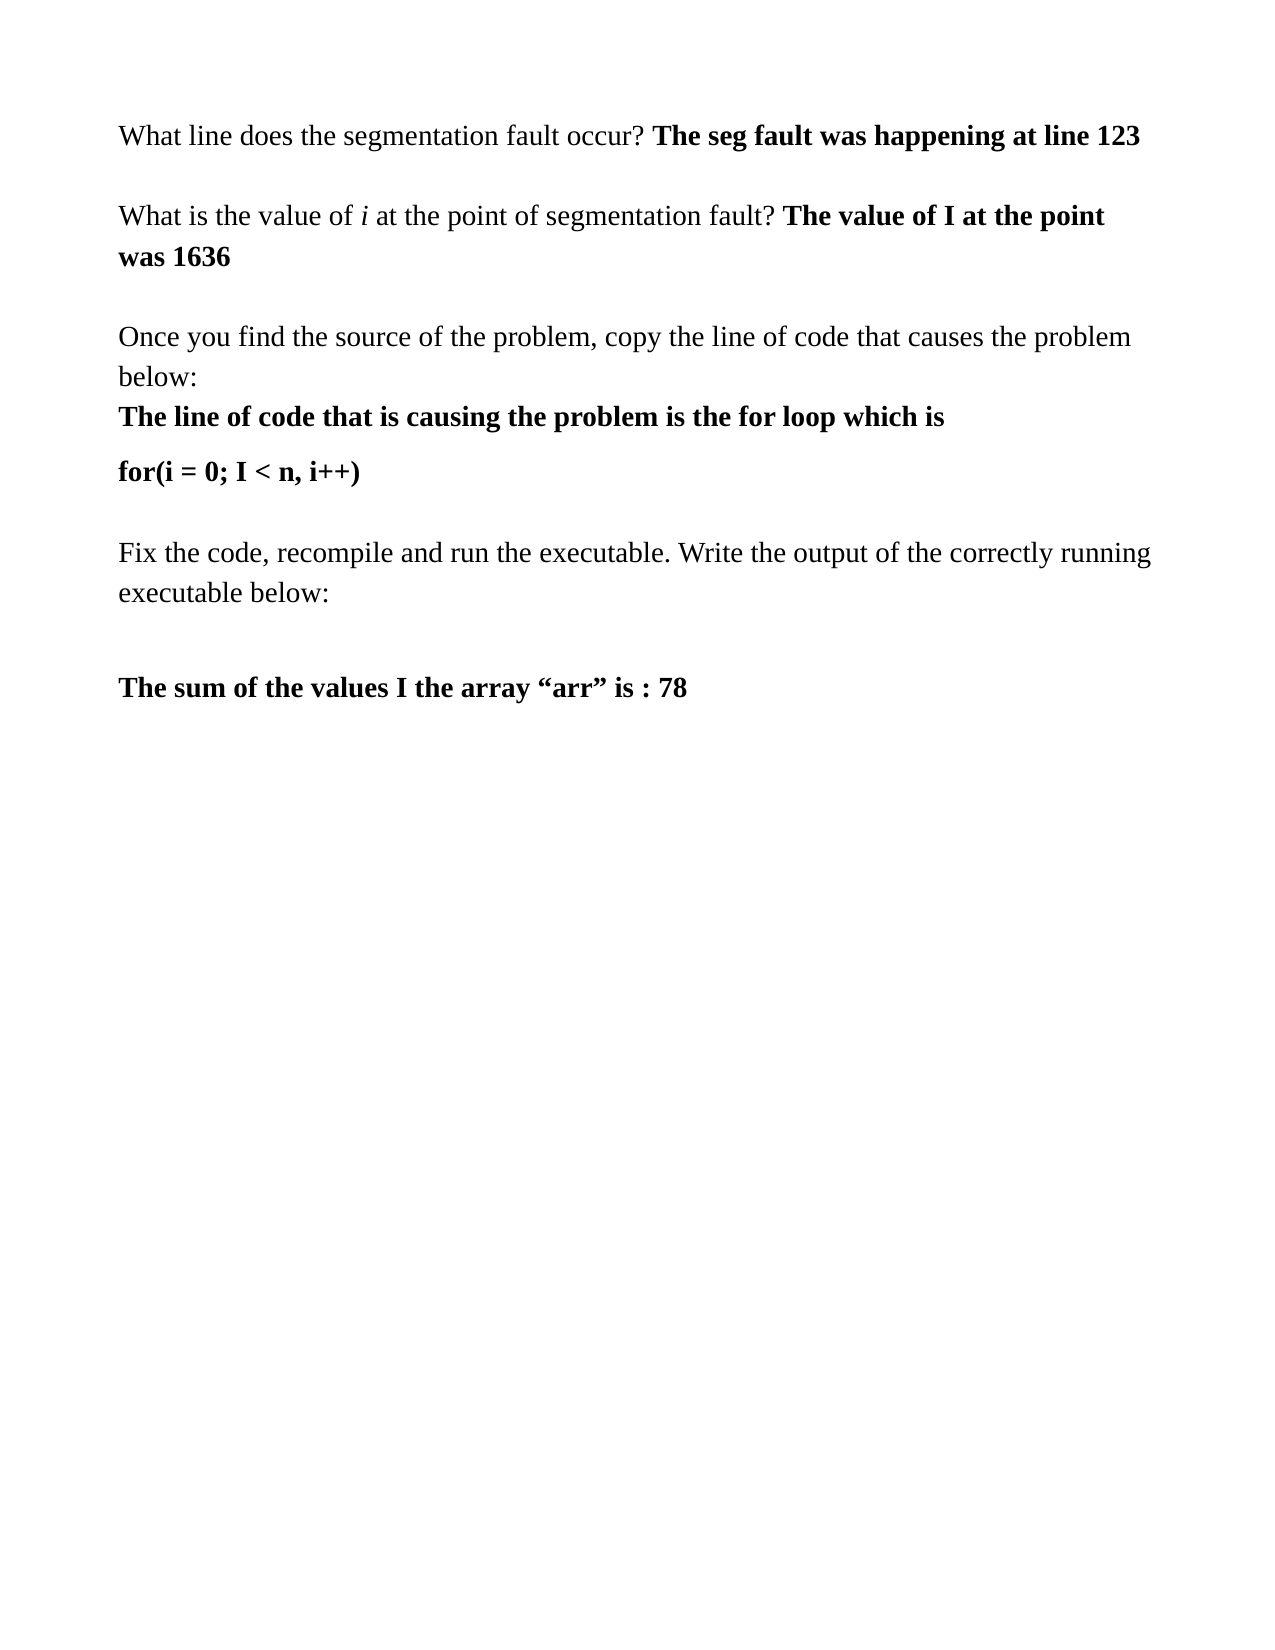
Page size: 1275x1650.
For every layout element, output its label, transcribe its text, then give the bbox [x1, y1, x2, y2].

text The sum of the values I the array “arr” is : 78 [118, 670, 1157, 703]
text What line does the segmentation fault occur? The seg fault was happening at line 123 What is the value of i at the point of segmentation fault? The value of I at the point was 1636 Once you find the source of the problem, copy the line of code that causes the problem below: The line of code that is causing the problem is the for loop which is [118, 118, 1157, 433]
text for(i = 0; I < n, i++) Fix the code, recompile and run the executable. Write the output of the correctly running executable below: [118, 454, 1157, 649]
